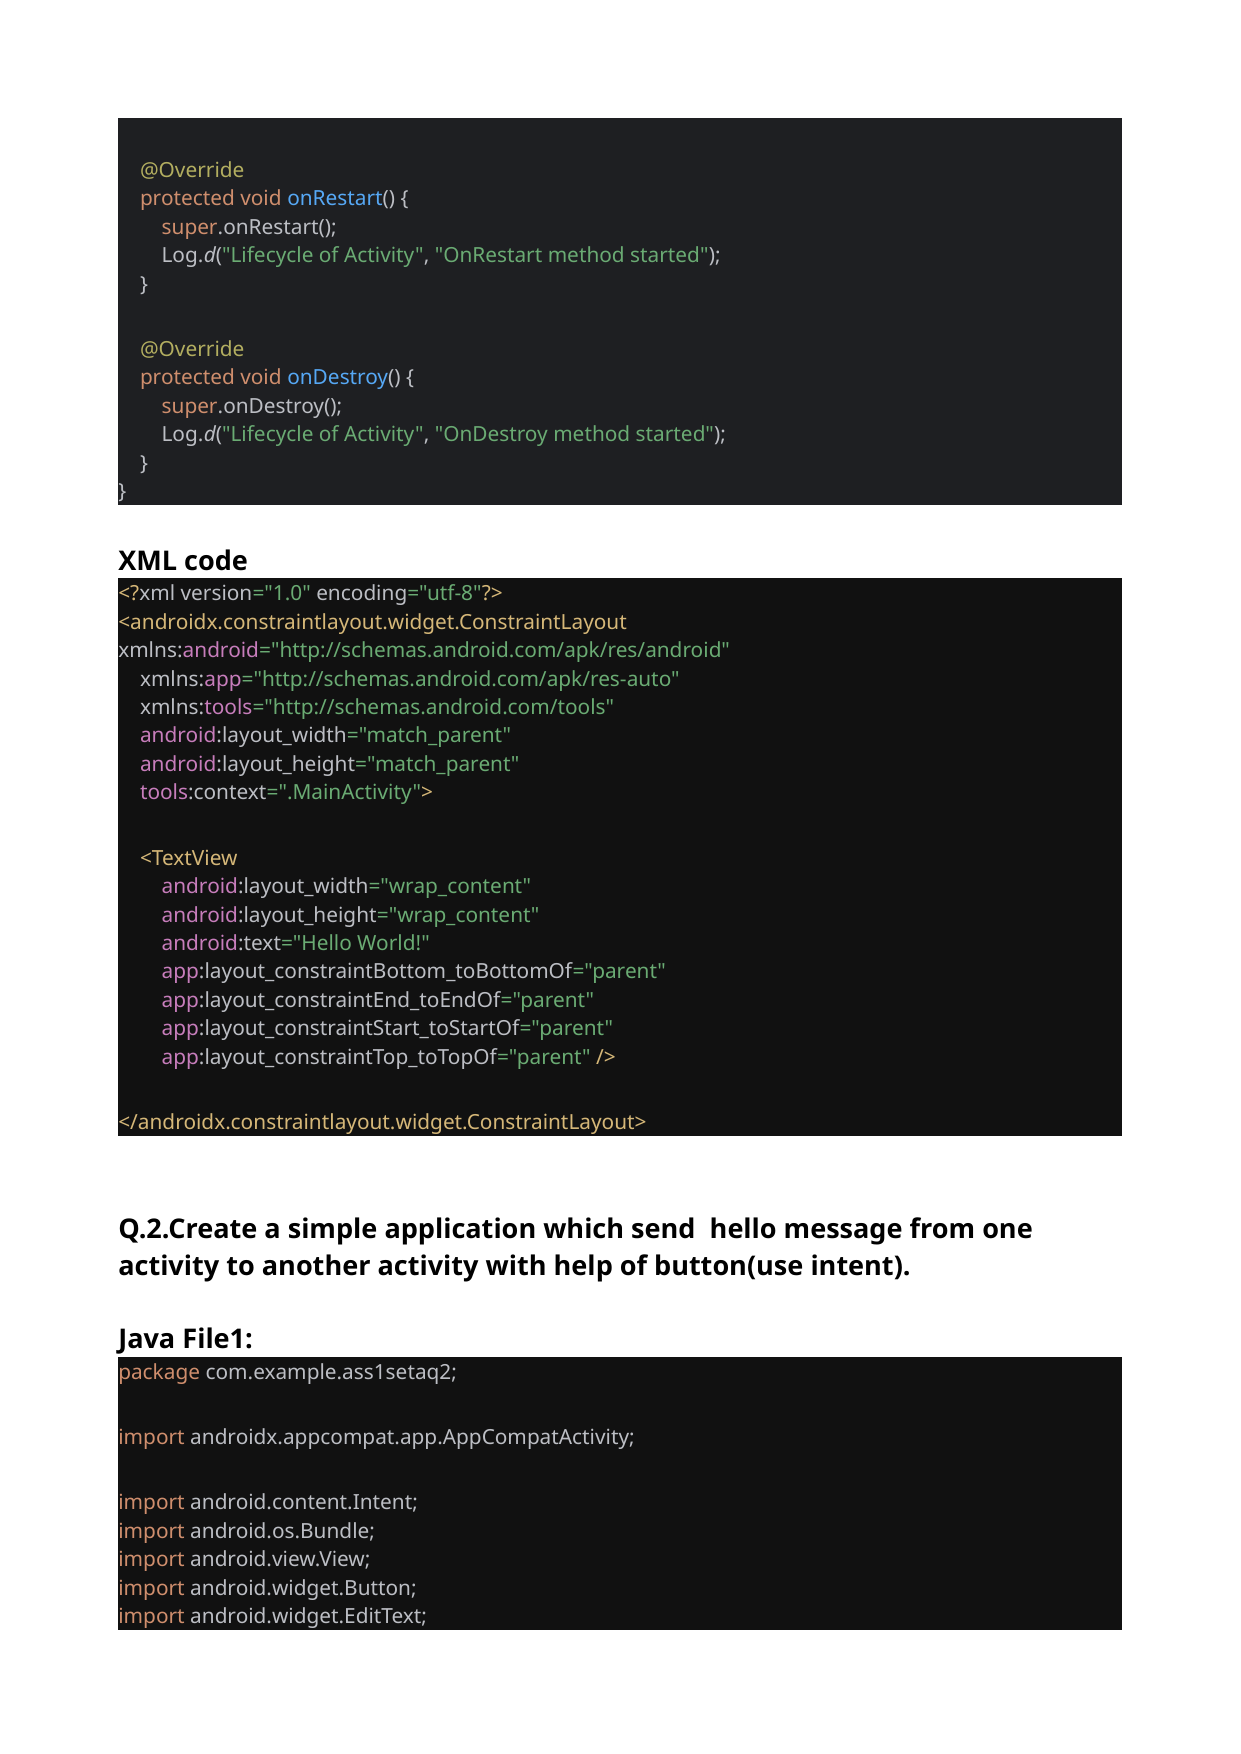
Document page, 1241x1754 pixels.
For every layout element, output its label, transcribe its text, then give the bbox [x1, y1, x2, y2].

text Java File1: [118, 1320, 1122, 1357]
text XML code [118, 542, 1122, 578]
text <?xml version="1.0" encoding="utf-8"?> <androidx.constraintlayout.widget.ConstraintLayout xmlns:android="http://schemas.android.com/apk/res/android" xmlns:app="http://schemas.android.com/apk/res-auto" xmlns:tools="http://schemas.android.com/tools" android:layout_width="match_parent" android:layout_height="match_parent" tools:context=".MainActivity"> <TextView android:layout_width="wrap_content" android:layout_height="wrap_content" android:text="Hello World!" app:layout_constraintBottom_toBottomOf="parent" app:layout_constraintEnd_toEndOf="parent" app:layout_constraintStart_toStartOf="parent" app:layout_constraintTop_toTopOf="parent" /> </androidx.constraintlayout.widget.ConstraintLayout> [118, 578, 1122, 1136]
text package com.example.ass1setaq2; import androidx.appcompat.app.AppCompatActivity; import android.content.Intent; import android.os.Bundle; import android.view.View; import android.widget.Button; import android.widget.EditText; [118, 1357, 1122, 1630]
text Q.2.Create a simple application which send hello message from one activity to another activity with help of button(use intent). [118, 1209, 1122, 1283]
text @Override protected void onRestart() { super.onRestart(); Log.d("Lifecycle of Activity", "OnRestart method started"); } @Override protected void onDestroy() { super.onDestroy(); Log.d("Lifecycle of Activity", "OnDestroy method started"); } } [118, 118, 1122, 505]
